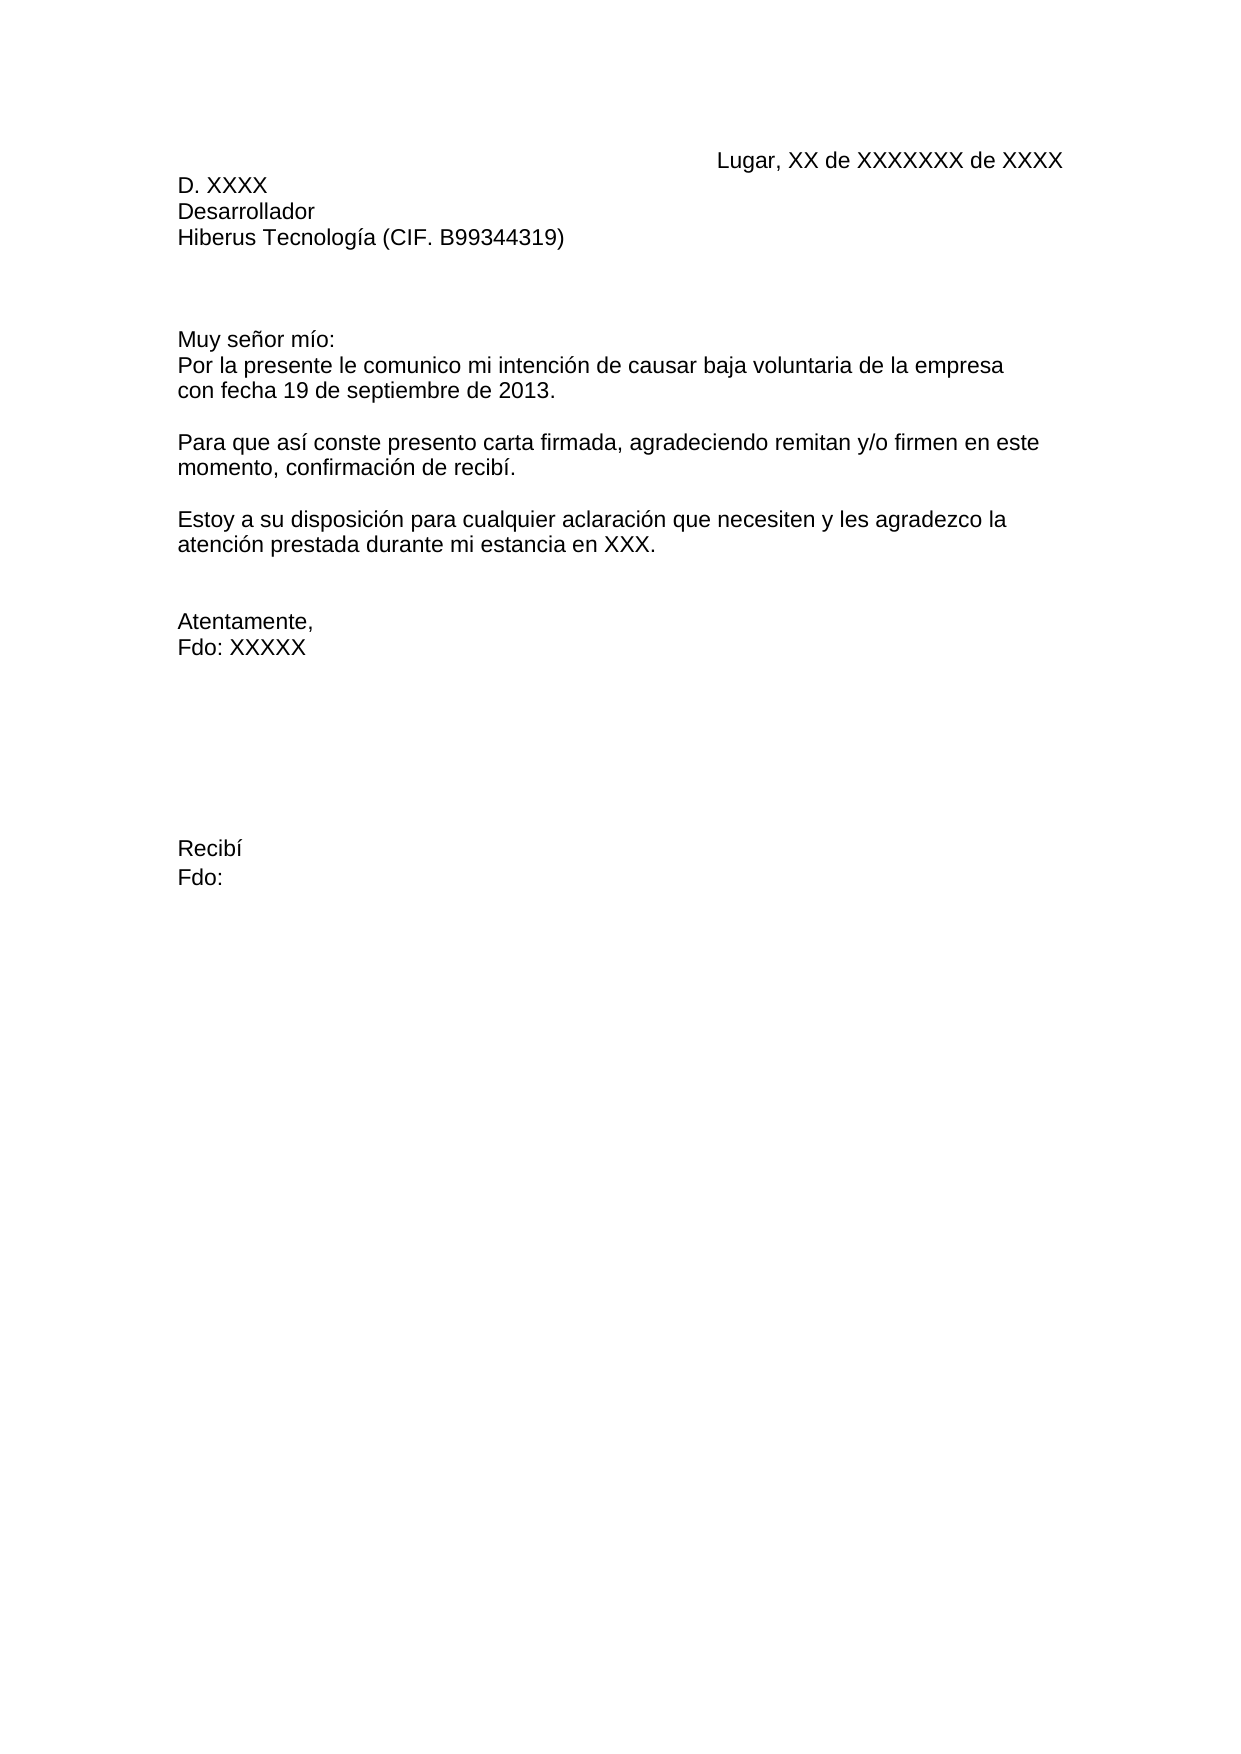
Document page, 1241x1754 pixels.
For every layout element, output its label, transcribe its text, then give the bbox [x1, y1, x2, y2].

text Recibí Fdo: [177, 835, 1063, 890]
text Muy señor mío: [177, 327, 1063, 353]
text Desarrollador [177, 199, 1063, 224]
text Estoy a su disposición para cualquier aclaración que necesiten y les agradezco la [177, 506, 1063, 532]
text Lugar, XX de XXXXXXX de XXXX [177, 148, 1063, 173]
text Fdo: XXXXX [177, 634, 1063, 660]
text D. XXXX [177, 173, 1063, 199]
text atención prestada durante mi estancia en XXX. [177, 532, 1063, 558]
text con fecha 19 de septiembre de 2013. [177, 378, 1063, 404]
text momento, confirmación de recibí. [177, 455, 1063, 481]
text Hiberus Tecnología (CIF. B99344319) [177, 224, 1063, 250]
text Para que así conste presento carta firmada, agradeciendo remitan y/o firmen en este [177, 429, 1063, 455]
text Por la presente le comunico mi intención de causar baja voluntaria de la empresa [177, 353, 1063, 378]
text Atentamente, [177, 609, 1063, 634]
